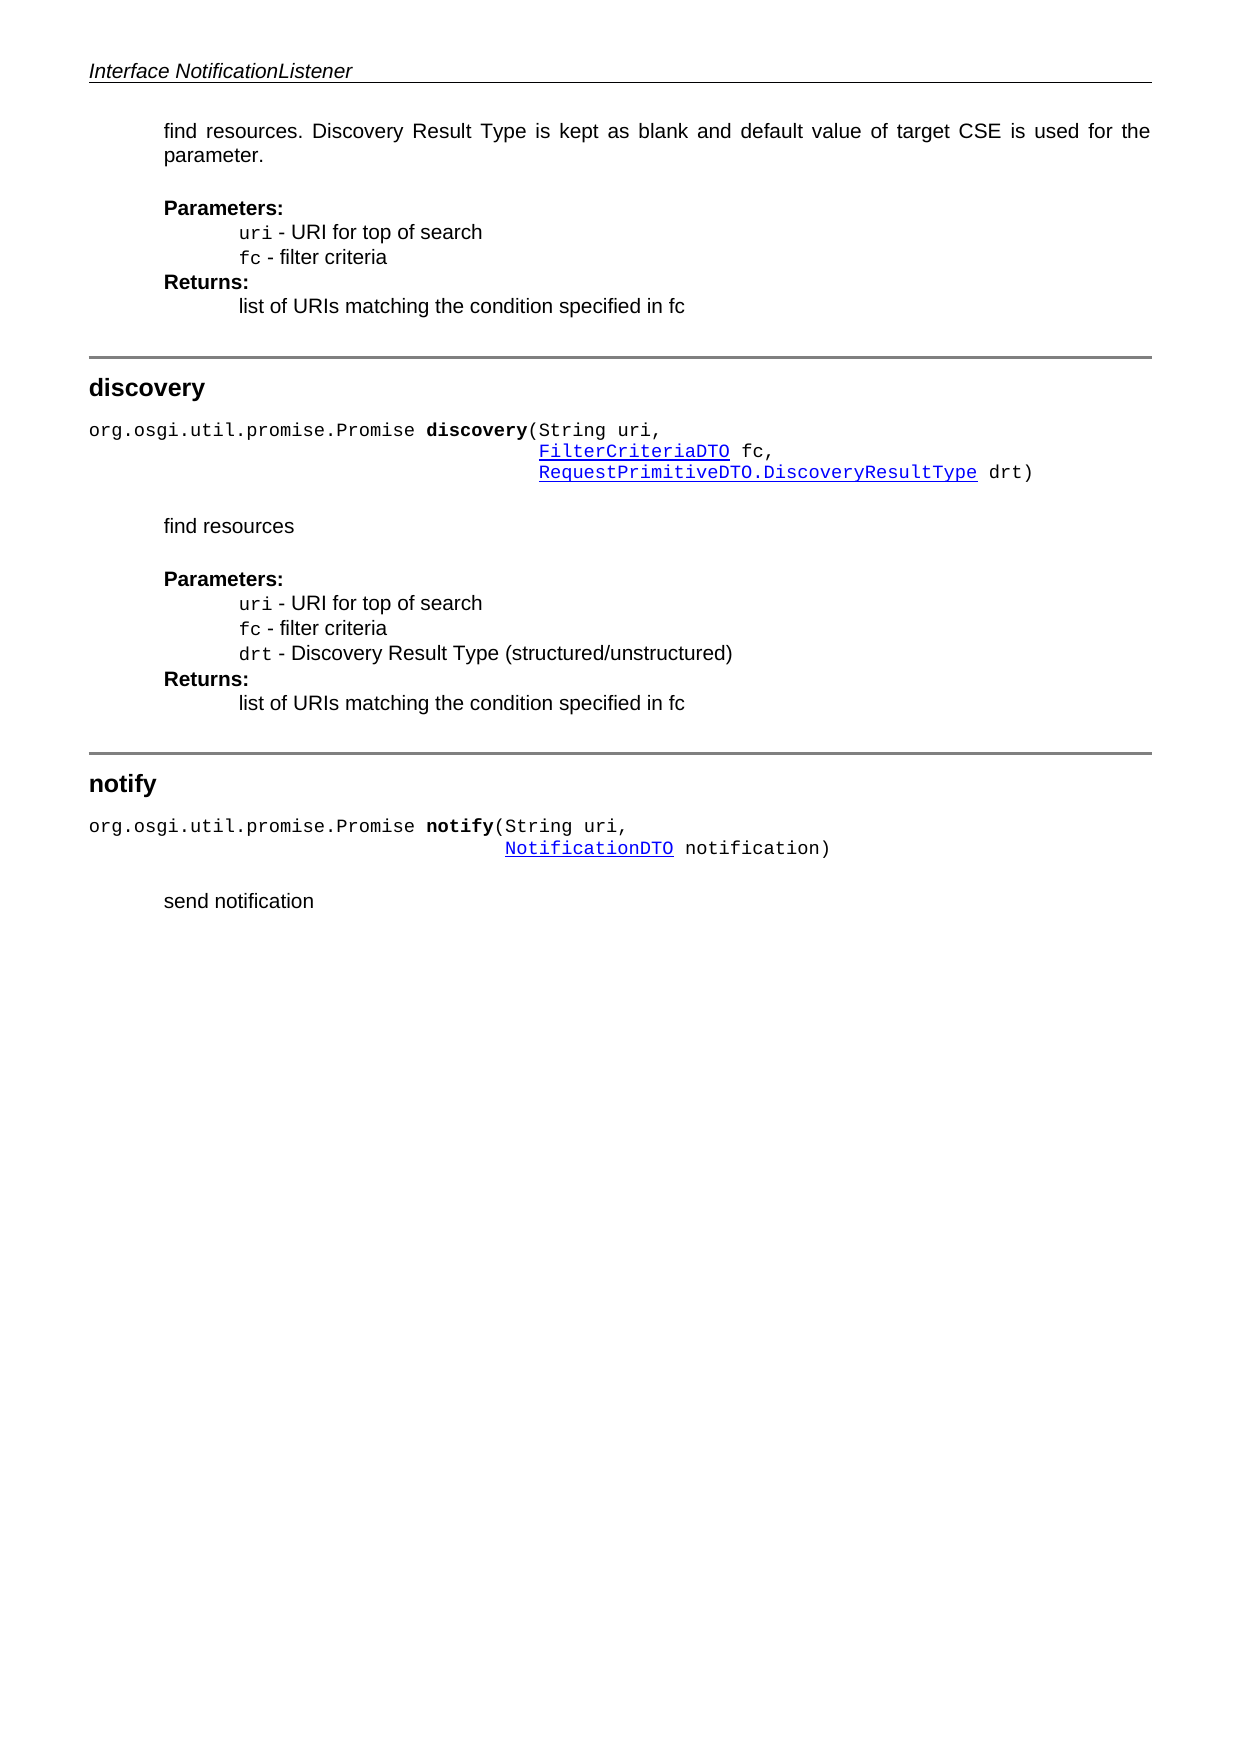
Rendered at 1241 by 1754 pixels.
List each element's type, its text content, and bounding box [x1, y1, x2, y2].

text send notification [163, 889, 1152, 913]
text list of URIs matching the condition specified in fc [238, 294, 1152, 318]
text uri - URI for top of search [238, 219, 1152, 245]
subtitle discovery [88, 393, 196, 397]
text find resources [163, 514, 1152, 538]
text list of URIs matching the condition specified in fc [238, 690, 1152, 714]
text Parameters: [163, 196, 1152, 219]
text Returns: [163, 270, 1152, 294]
text uri - URI for top of search [238, 591, 1152, 616]
text drt - Discovery Result Type (structured/unstructured) [238, 641, 1152, 666]
text org.osgi.util.promise.Promise notify(String uri, NotificationDTO notification) [88, 817, 1152, 860]
text Parameters: [163, 567, 1152, 591]
subtitle discovery [200, 393, 1152, 397]
text find resources. Discovery Result Type is kept as blank and default value of target CSE is used for the parameter. [163, 118, 1152, 166]
text org.osgi.util.promise.Promise discovery(String uri, FilterCriteriaDTO fc, RequestPrimitiveDTO.DiscoveryResultType drt) [88, 421, 1152, 484]
text fc - filter criteria [238, 616, 1152, 641]
text fc - filter criteria [238, 245, 1152, 270]
text Returns: [163, 666, 1152, 690]
